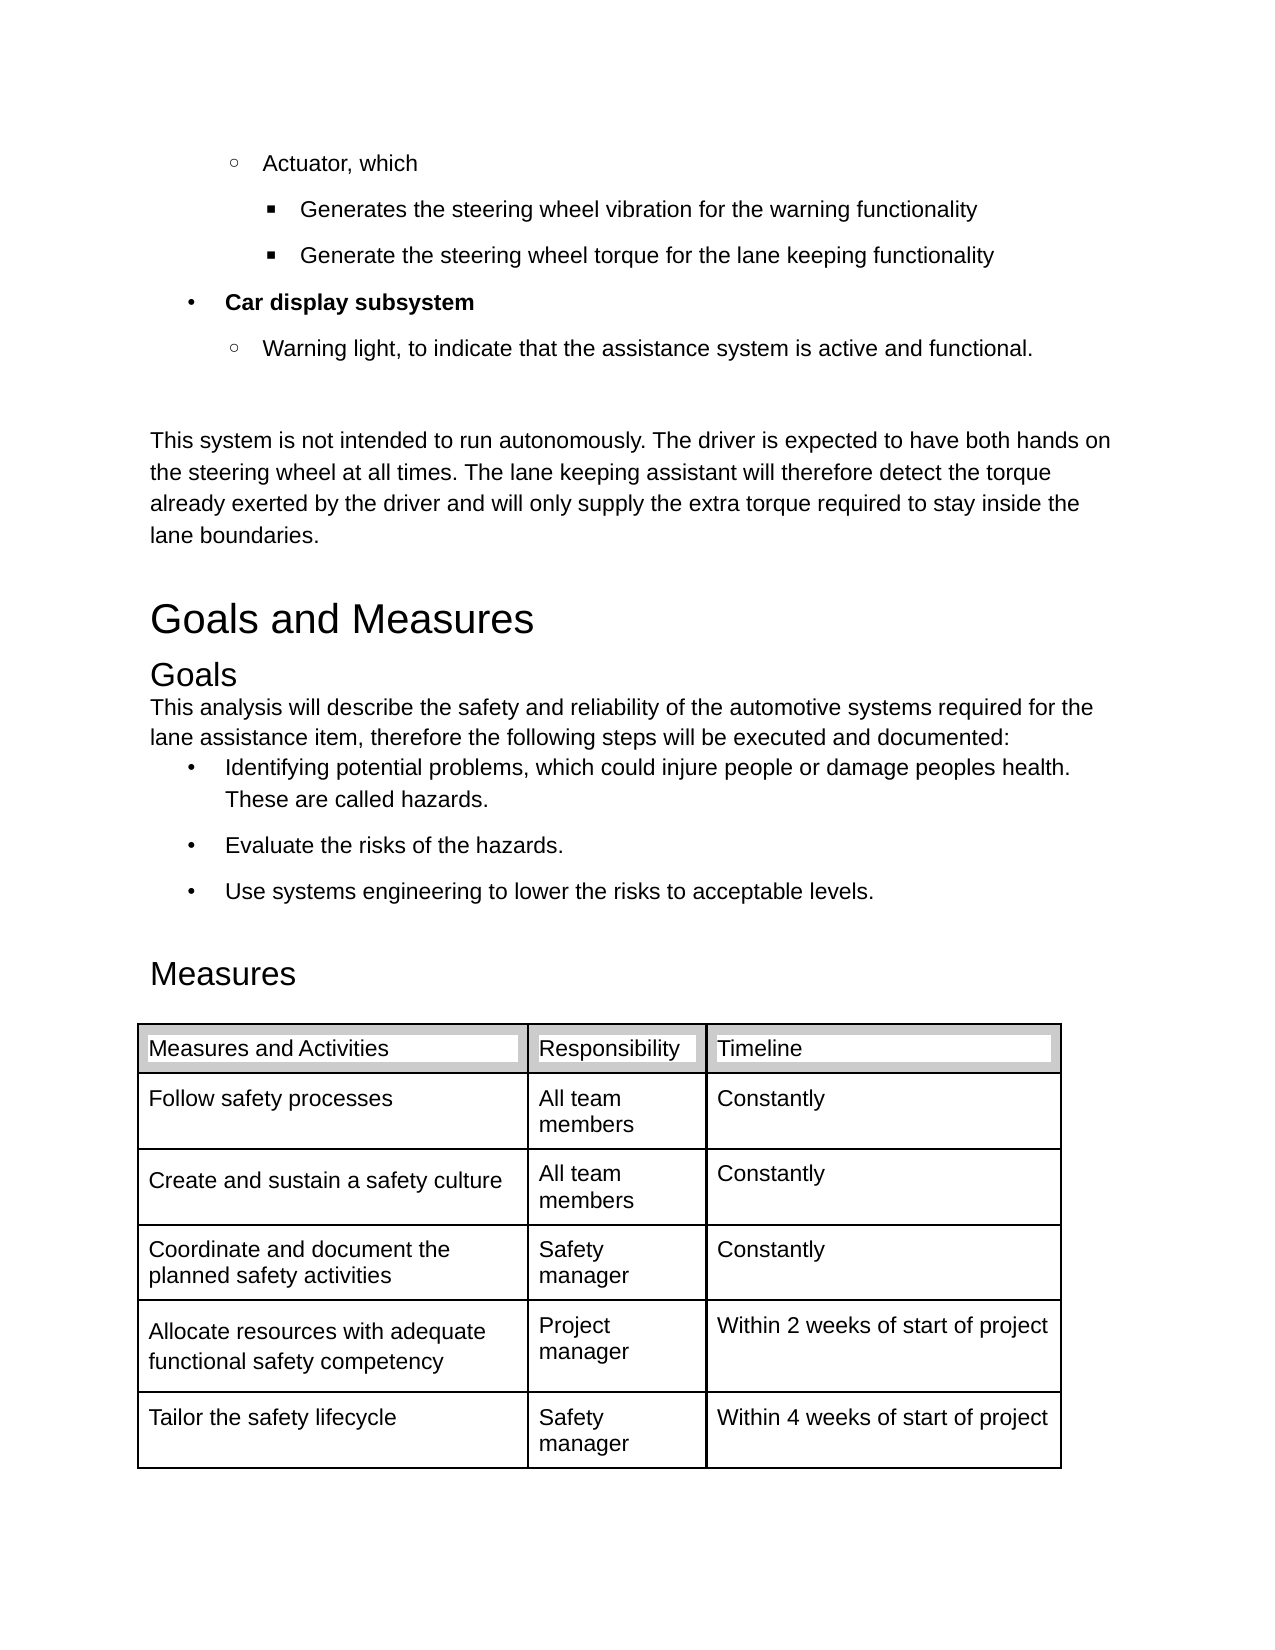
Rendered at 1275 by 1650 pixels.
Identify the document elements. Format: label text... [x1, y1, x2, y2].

list Generate the steering wheel torque for the lane keeping functionality [262, 242, 1125, 269]
table_cell Constantly [708, 1226, 1060, 1299]
subtitle Goals and Measures [150, 595, 1125, 643]
list Car display subsystem [187, 288, 1125, 315]
table_cell Within 4 weeks of start of project [708, 1393, 1060, 1467]
table_cell Tailor the safety lifecycle [139, 1393, 527, 1467]
table_cell Coordinate and document the planned safety activities [139, 1226, 527, 1299]
text This system is not intended to run autonomously. The driver is expected to have both hands on the steering wheel at all times. The lane keeping assistant will therefore detect the torque already exerted by the driver and will only supply the extra torque required to stay inside the lane boundaries. [150, 427, 1125, 548]
table_cell Create and sustain a safety culture [139, 1150, 527, 1223]
table_cell Constantly [708, 1074, 1060, 1148]
list Use systems engineering to lower the risks to acceptable levels. [187, 878, 1125, 904]
table_cell All team members [529, 1074, 705, 1148]
table_cell Within 2 weeks of start of project [708, 1301, 1060, 1391]
table_header Timeline [708, 1025, 1060, 1072]
table_header Responsibility [529, 1025, 705, 1072]
list Identifying potential problems, which could injure people or damage peoples health. These are called hazards. [187, 754, 1125, 812]
table_cell Follow safety processes [139, 1074, 527, 1148]
subtitle Measures [150, 954, 1125, 993]
table_cell Project manager [529, 1301, 705, 1391]
text This analysis will describe the safety and reliability of the automotive systems required for the lane assistance item, therefore the following steps will be executed and documented: [150, 694, 1125, 750]
list Generates the steering wheel vibration for the warning functionality [262, 196, 1125, 222]
list Actuator, which [225, 150, 1125, 176]
list Warning light, to indicate that the assistance system is active and functional. [225, 334, 1125, 361]
subtitle Goals [150, 655, 1125, 694]
table_cell Safety manager [529, 1226, 705, 1299]
table_cell All team members [529, 1150, 705, 1223]
table_cell Allocate resources with adequate functional safety competency [139, 1301, 527, 1391]
table_cell Constantly [708, 1150, 1060, 1223]
list Evaluate the risks of the hazards. [187, 832, 1125, 858]
table_header Measures and Activities [139, 1025, 527, 1072]
table_cell Safety manager [529, 1393, 705, 1467]
